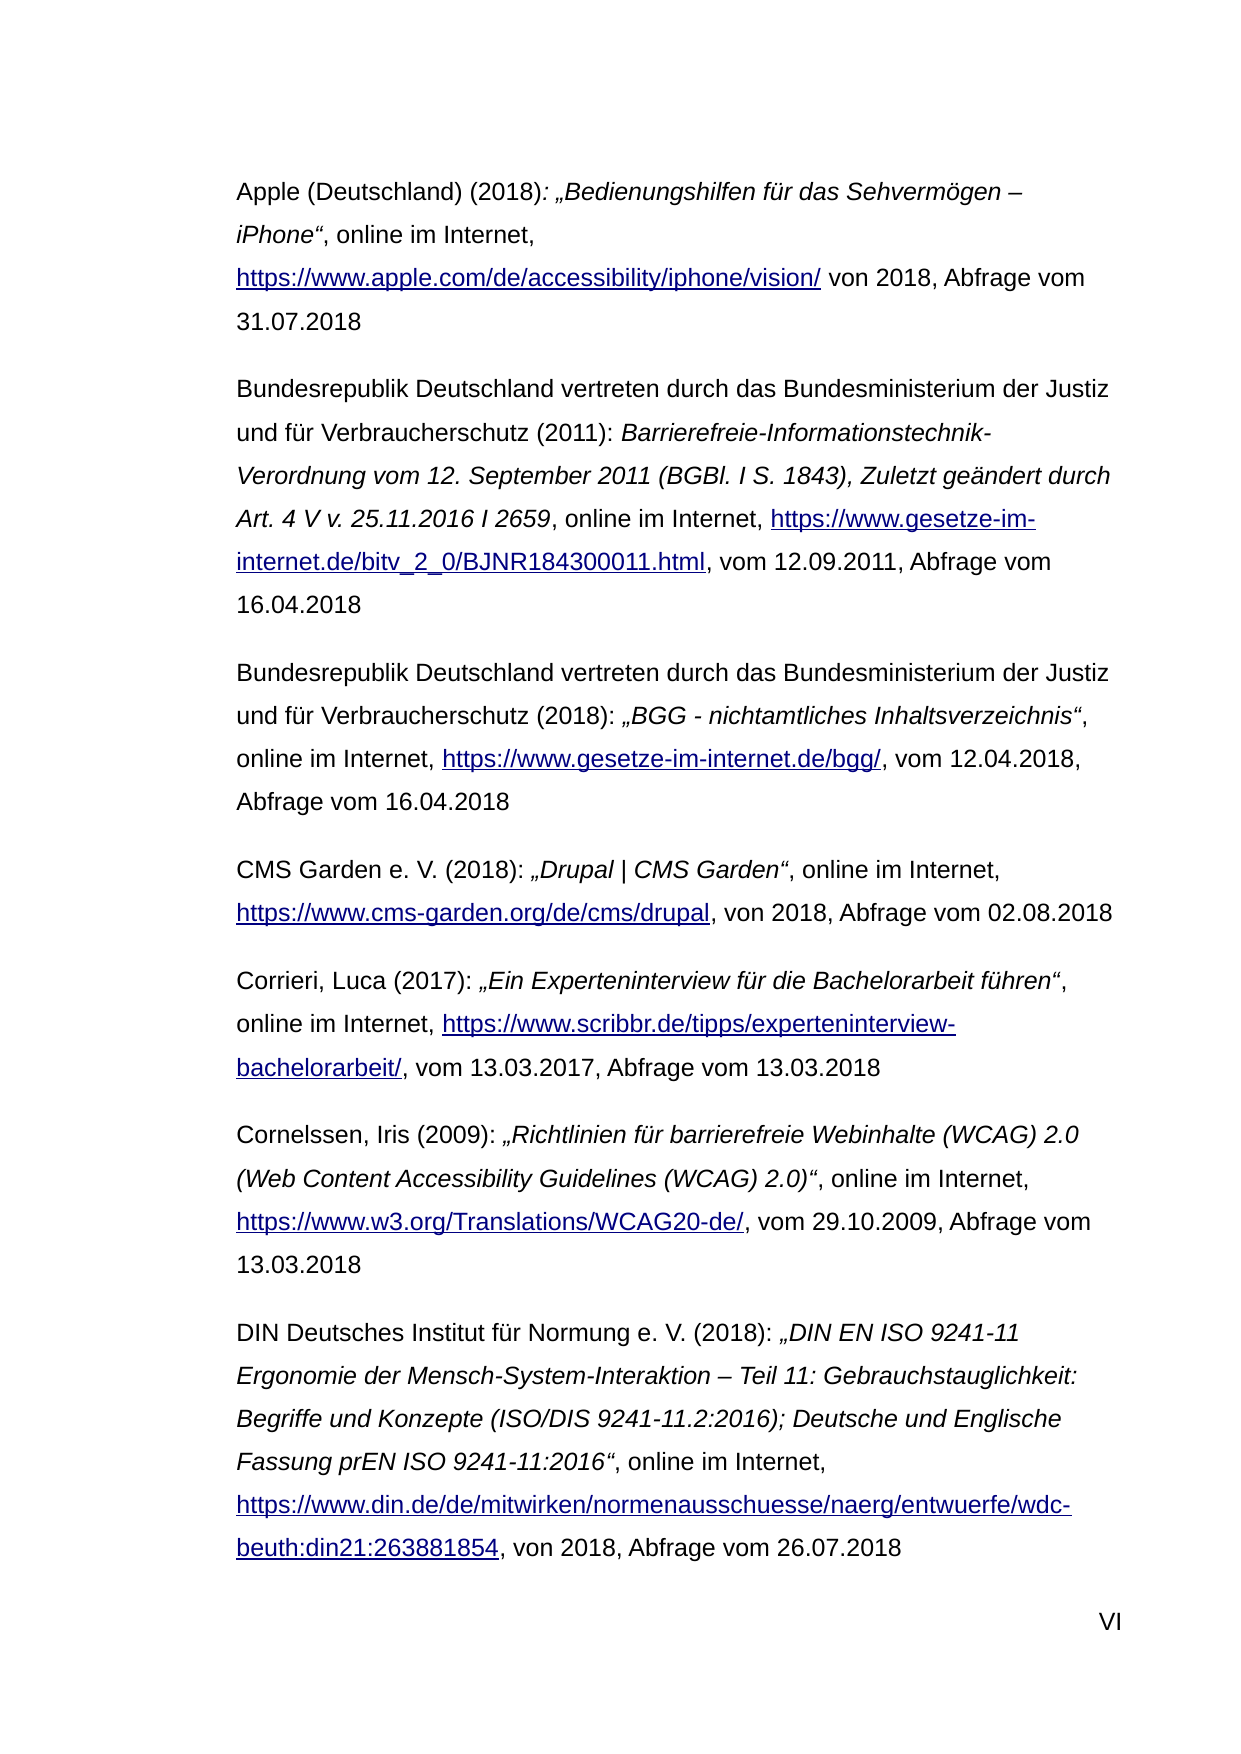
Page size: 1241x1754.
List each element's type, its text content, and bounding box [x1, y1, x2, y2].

text Bundesrepublik Deutschland vertreten durch das Bundesministerium der Justiz und für Verbraucherschutz (2018): „BGG - nichtamtliches Inhaltsverzeichnis“, online im Internet, https://www.gesetze-im-internet.de/bgg/, vom 12.04.2018, Abfrage vom 16.04.2018 [236, 658, 1122, 816]
text Cornelssen, Iris (2009): „Richtlinien für barrierefreie Webinhalte (WCAG) 2.0 (Web Content Accessibility Guidelines (WCAG) 2.0)“, online im Internet, https://www.w3.org/Translations/WCAG20-de/, vom 29.10.2009, Abfrage vom 13.03.2018 [236, 1121, 1122, 1279]
text Corrieri, Luca (2017): „Ein Experteninterview für die Bachelorarbeit führen“, online im Internet, https://www.scribbr.de/tipps/experteninterview-bachelorarbeit/, vom 13.03.2017, Abfrage vom 13.03.2018 [236, 966, 1122, 1081]
text CMS Garden e. V. (2018): „Drupal | CMS Garden“, online im Internet, https://www.cms-garden.org/de/cms/drupal, von 2018, Abfrage vom 02.08.2018 [236, 855, 1122, 927]
text DIN Deutsches Institut für Normung e. V. (2018): „DIN EN ISO 9241-11 Ergonomie der Mensch-System-Interaktion – Teil 11: Gebrauchstauglichkeit: Begriffe und Konzepte (ISO/DIS 9241-11.2:2016); Deutsche und Englische Fassung prEN ISO 9241-11:2016“, online im Internet, https://www.din.de/de/mitwirken/normenausschuesse/naerg/entwuerfe/wdc-beuth:din21:263881854, von 2018, Abfrage vom 26.07.2018 [236, 1318, 1122, 1562]
text Apple (Deutschland) (2018): „Bedienungshilfen für das Sehvermögen – iPhone“, online im Internet, https://www.apple.com/de/accessibility/iphone/vision/ von 2018, Abfrage vom 31.07.2018 [236, 177, 1122, 335]
text Bundesrepublik Deutschland vertreten durch das Bundesministerium der Justiz und für Verbraucherschutz (2011): Barrierefreie-Informationstechnik-Verordnung vom 12. September 2011 (BGBl. I S. 1843), Zuletzt geändert durch Art. 4 V v. 25.11.2016 I 2659, online im Internet, https://www.gesetze-im-internet.de/bitv_2_0/BJNR184300011.html, vom 12.09.2011, Abfrage vom 16.04.2018 [236, 374, 1122, 619]
